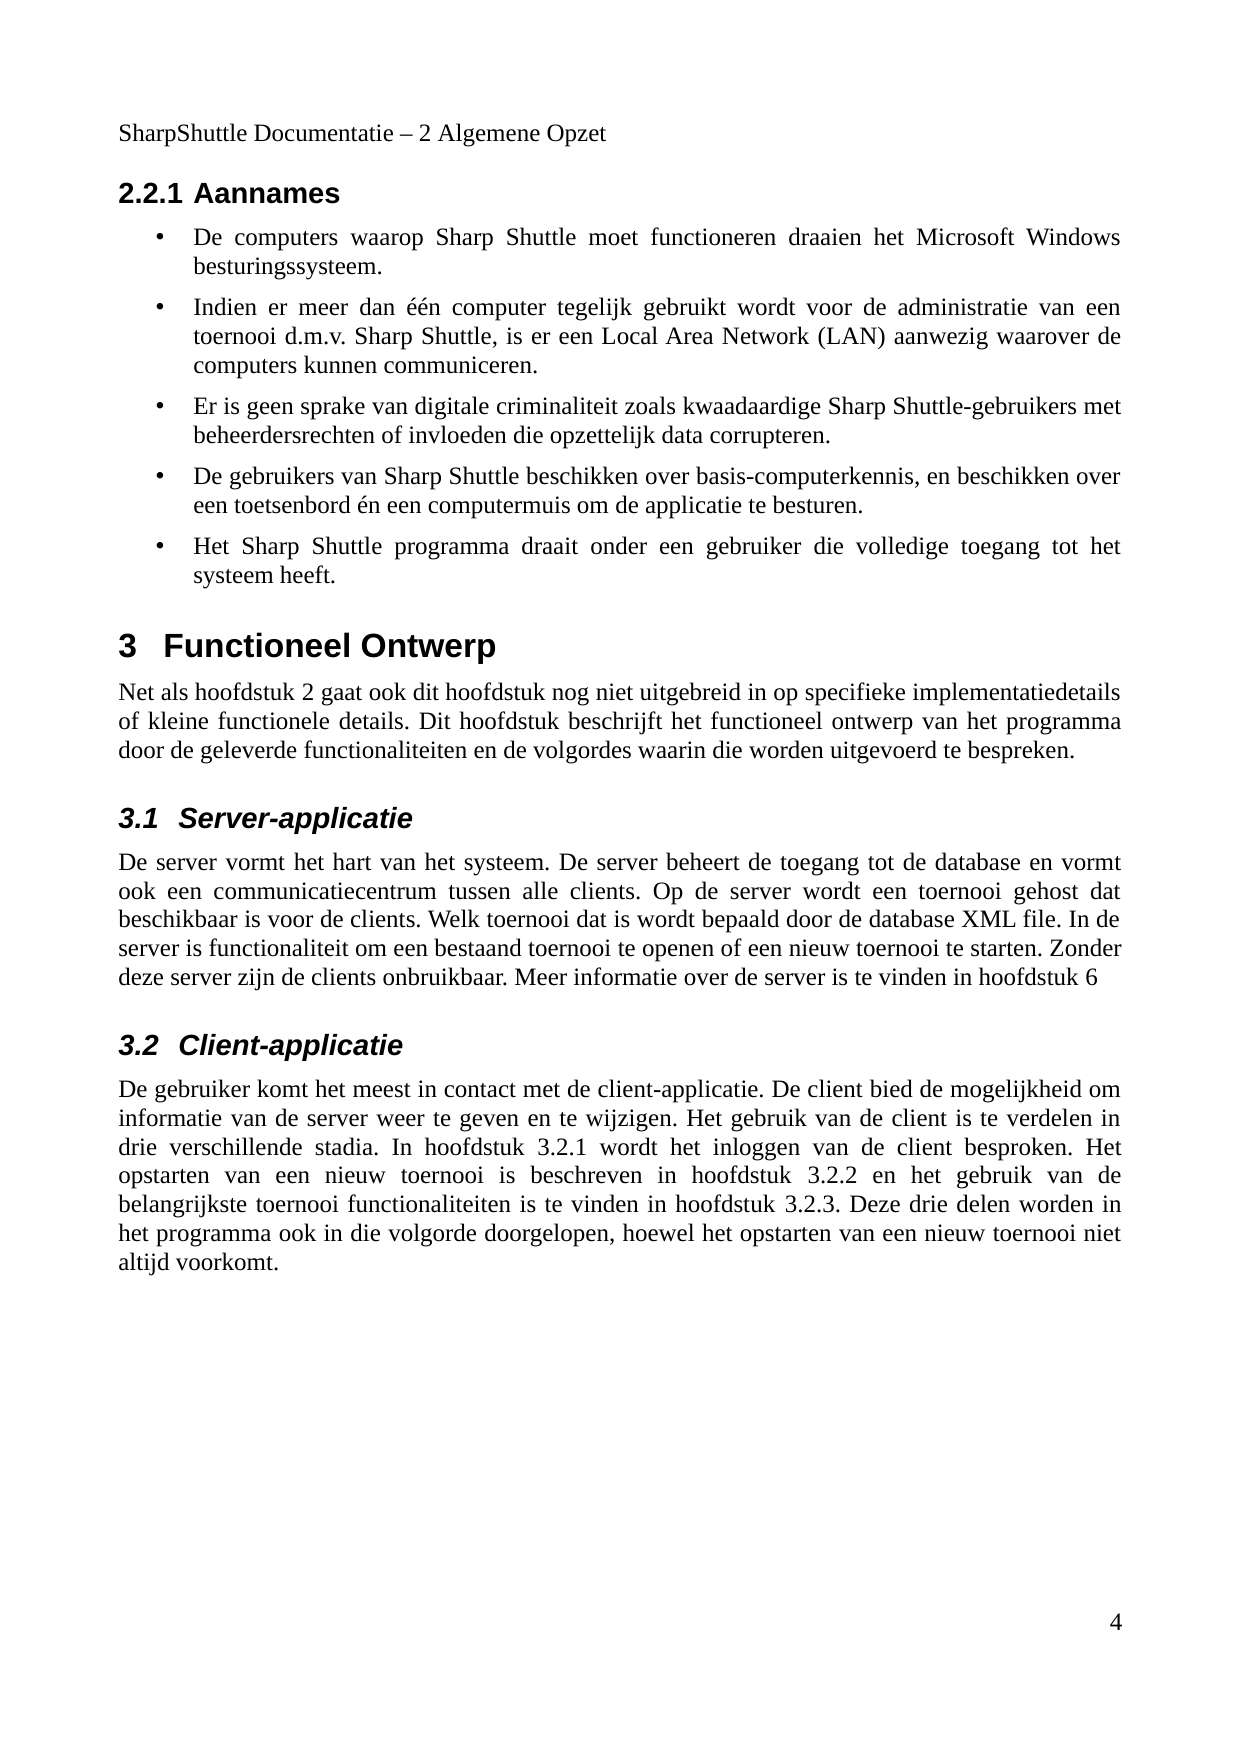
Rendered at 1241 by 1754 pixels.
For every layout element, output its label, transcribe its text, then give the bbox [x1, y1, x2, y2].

text De gebruiker komt het meest in contact met de client-applicatie. De client bied de mogelijkheid om informatie van de server weer te geven en te wijzigen. Het gebruik van de client is te verdelen in drie verschillende stadia. In hoofdstuk 3.2.1 wordt het inloggen van de client besproken. Het opstarten van een nieuw toernooi is beschreven in hoofdstuk 3.2.2 en het gebruik van de belangrijkste toernooi functionaliteiten is te vinden in hoofdstuk 3.2.3. Deze drie delen worden in het programma ook in die volgorde doorgelopen, hoewel het opstarten van een nieuw toernooi niet altijd voorkomt. [118, 1074, 1122, 1276]
text Net als hoofdstuk 2 gaat ook dit hoofdstuk nog niet uitgebreid in op specifieke implementatiedetails of kleine functionele details. Dit hoofdstuk beschrijft het functioneel ontwerp van het programma door de geleverde functionaliteiten en de volgordes waarin die worden uitgevoerd te bespreken. [118, 677, 1122, 763]
subtitle Server-applicatie [118, 801, 1122, 834]
subtitle Functioneel Ontwerp [118, 626, 1122, 665]
list Het Sharp Shuttle programma draait onder een gebruiker die volledige toegang tot het systeem heeft. [156, 531, 1122, 589]
list Er is geen sprake van digitale criminaliteit zoals kwaadaardige Sharp Shuttle-gebruikers met beheerdersrechten of invloeden die opzettelijk data corrupteren. [156, 391, 1122, 449]
list De gebruikers van Sharp Shuttle beschikken over basis-computerkennis, en beschikken over een toetsenbord én een computermuis om de applicatie te besturen. [156, 461, 1122, 519]
subtitle Client-applicatie [118, 1028, 1122, 1062]
list De computers waarop Sharp Shuttle moet functioneren draaien het Microsoft Windows besturingssysteem. [156, 222, 1122, 280]
text De server vormt het hart van het systeem. De server beheert de toegang tot de database en vormt ook een communicatiecentrum tussen alle clients. Op de server wordt een toernooi gehost dat beschikbaar is voor de clients. Welk toernooi dat is wordt bepaald door de database XML file. In de server is functionaliteit om een bestaand toernooi te openen of een nieuw toernooi te starten. Zonder deze server zijn de clients onbruikbaar. Meer informatie over de server is te vinden in hoofdstuk 6 [118, 847, 1122, 991]
list Indien er meer dan één computer tegelijk gebruikt wordt voor de administratie van een toernooi d.m.v. Sharp Shuttle, is er een Local Area Network (LAN) aanwezig waarover de computers kunnen communiceren. [156, 292, 1122, 379]
subtitle Aannames [118, 176, 1122, 210]
